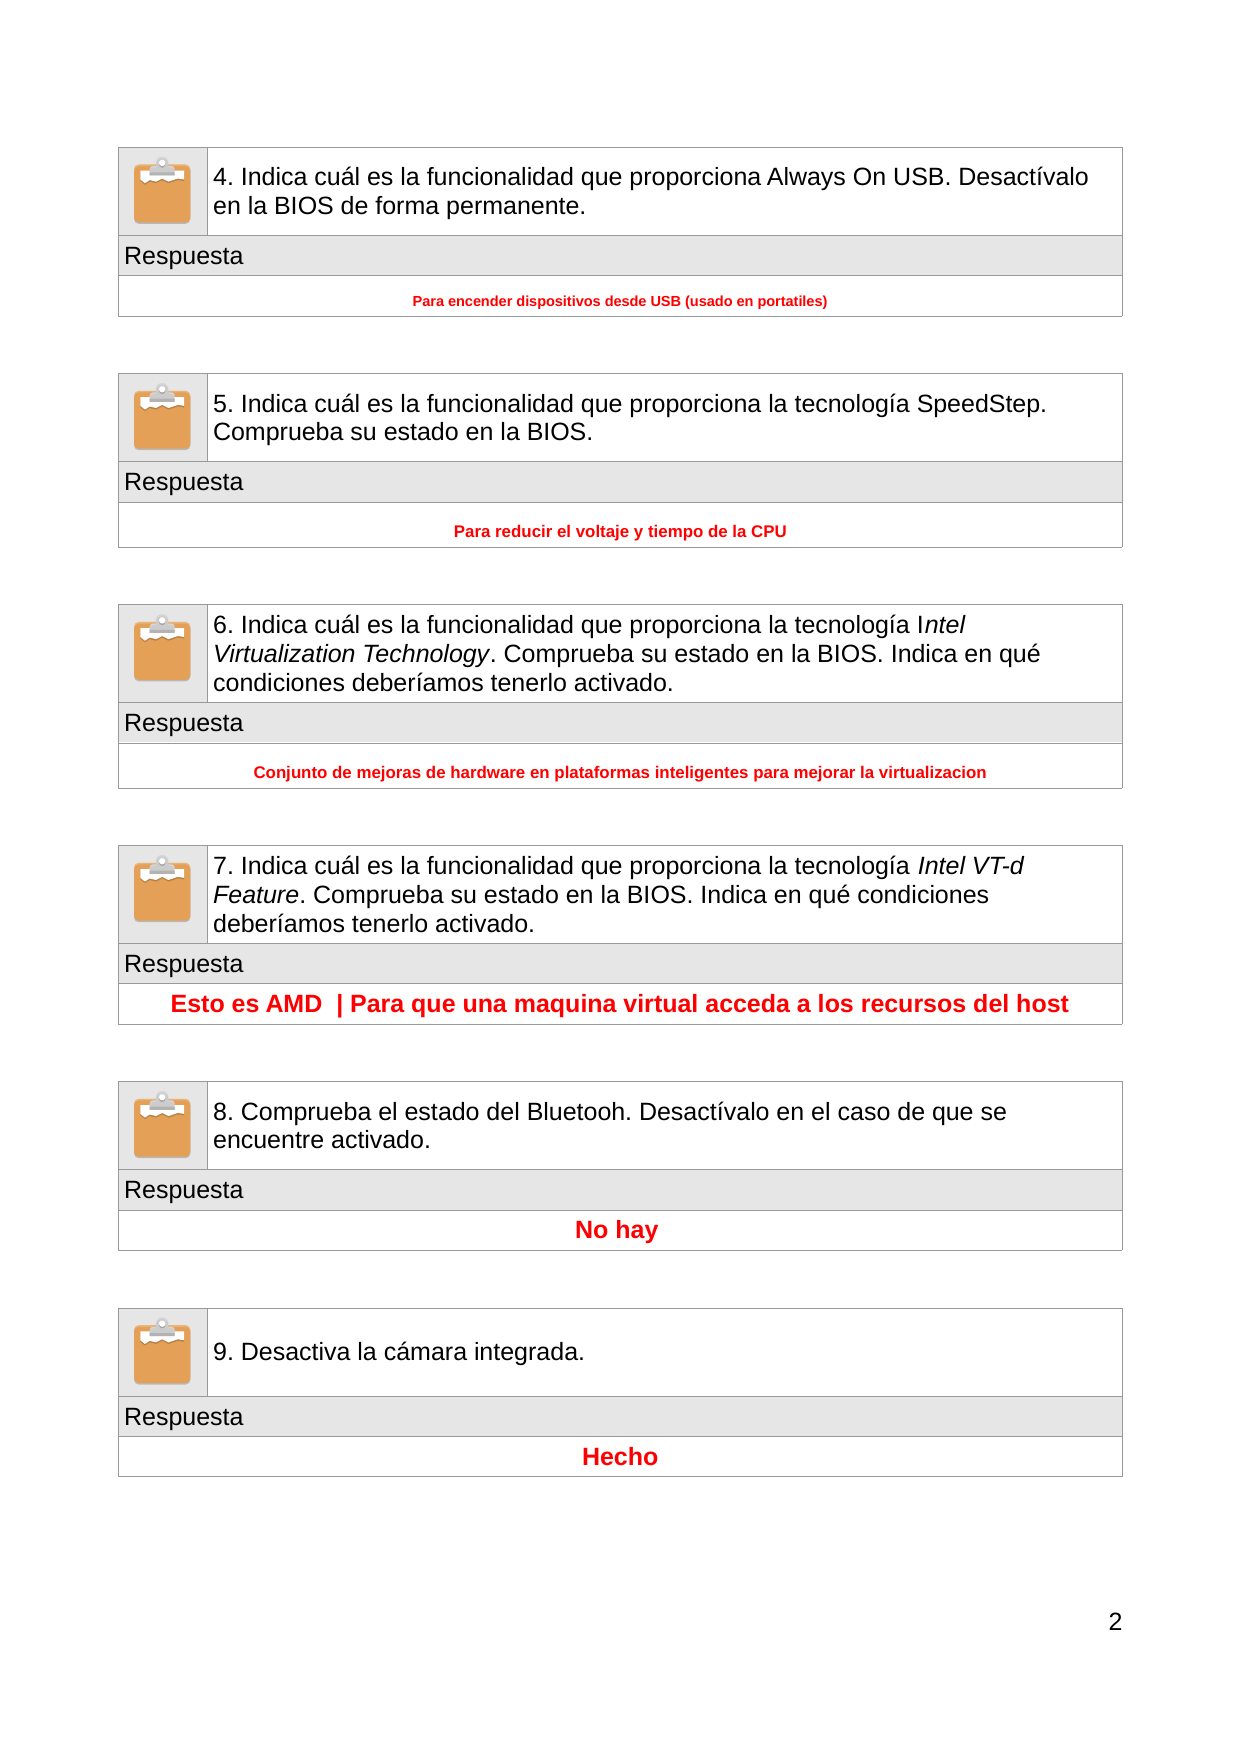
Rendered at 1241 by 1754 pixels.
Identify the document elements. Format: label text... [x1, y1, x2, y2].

table_cell Respuesta [119, 462, 1122, 502]
table_header 5. Indica cuál es la funcionalidad que proporciona la tecnología SpeedStep. Comprueba su estado en la BIOS. [208, 374, 1122, 461]
table_header [119, 148, 207, 235]
table_header 8. Comprueba el estado del Bluetooh. Desactívalo en el caso de que se encuentre activado. [208, 1082, 1122, 1169]
table_header [119, 846, 207, 943]
table_header 9. Desactiva la cámara integrada. [208, 1309, 1122, 1396]
table_cell Hecho [119, 1437, 1122, 1476]
table_cell Respuesta [119, 236, 1122, 275]
table_cell Para reducir el voltaje y tiempo de la CPU [119, 503, 1122, 547]
table_header [119, 1309, 207, 1396]
table_header 6. Indica cuál es la funcionalidad que proporciona la tecnología Intel Virtualization Technology. Comprueba su estado en la BIOS. Indica en qué condiciones deberíamos tenerlo activado. [208, 605, 1122, 702]
table_header [119, 605, 207, 702]
table_cell Para encender dispositivos desde USB (usado en portatiles) [119, 276, 1122, 316]
table_header [119, 374, 207, 461]
table_cell No hay [119, 1211, 1122, 1250]
table_cell Respuesta [119, 703, 1122, 742]
table_cell Esto es AMD | Para que una maquina virtual acceda a los recursos del host [119, 984, 1122, 1024]
table_cell Conjunto de mejoras de hardware en plataformas inteligentes para mejorar la virtualizacion [119, 744, 1122, 788]
table_header [119, 1082, 207, 1169]
table_header 4. Indica cuál es la funcionalidad que proporciona Always On USB. Desactívalo en la BIOS de forma permanente. [208, 148, 1122, 235]
table_cell Respuesta [119, 1170, 1122, 1210]
table_cell Respuesta [119, 1397, 1122, 1436]
table_header 7. Indica cuál es la funcionalidad que proporciona la tecnología Intel VT-d Feature. Comprueba su estado en la BIOS. Indica en qué condiciones deberíamos tenerlo activado. [208, 846, 1122, 943]
table_cell Respuesta [119, 944, 1122, 983]
